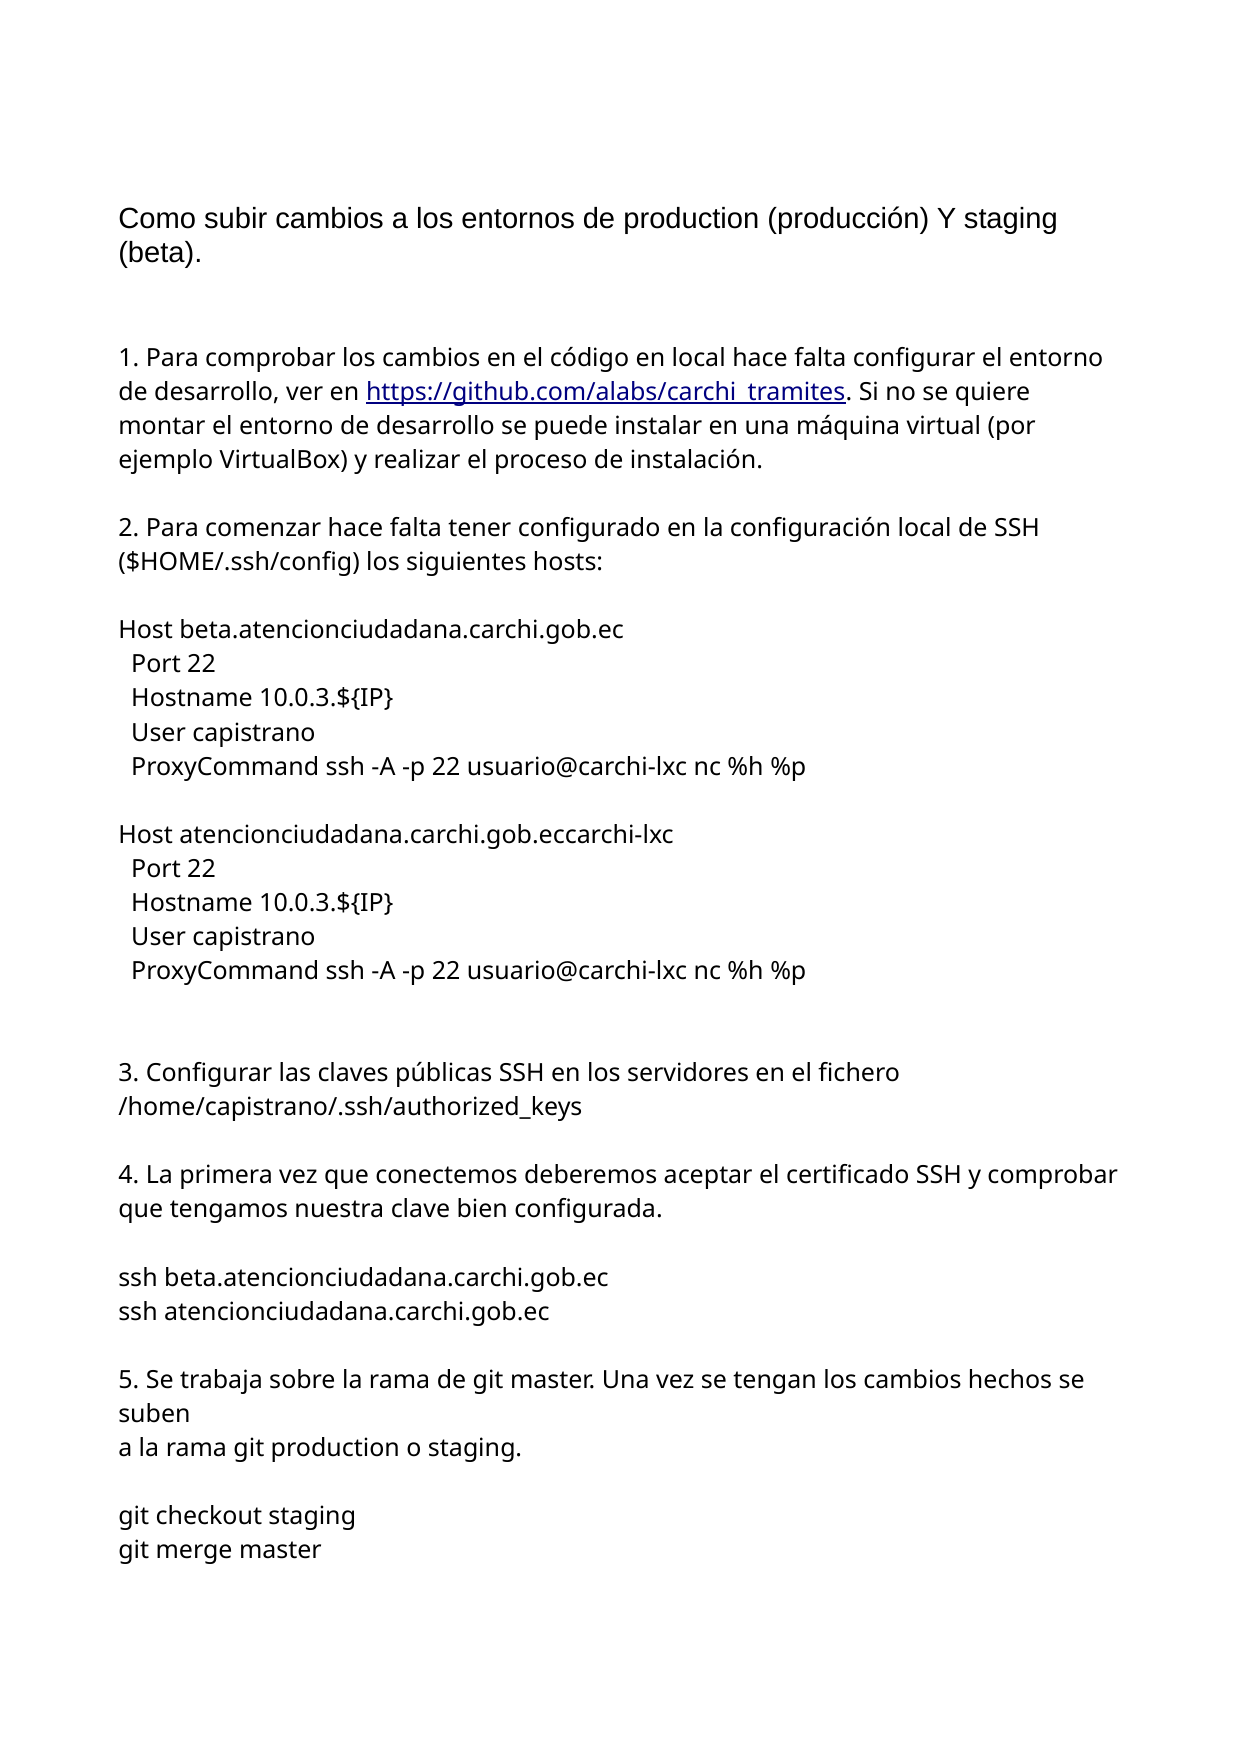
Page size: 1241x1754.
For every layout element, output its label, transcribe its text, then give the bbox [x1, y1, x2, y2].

text 2. Para comenzar hace falta tener configurado en la configuración local de SSH ($HOME/.ssh/config) los siguientes hosts: [118, 510, 1122, 578]
text Hostname 10.0.3.${IP} [118, 884, 1122, 918]
text git checkout staging [118, 1498, 1122, 1532]
text ProxyCommand ssh -A -p 22 usuario@carchi-lxc nc %h %p [118, 953, 1122, 987]
text 4. La primera vez que conectemos deberemos aceptar el certificado SSH y comprobar que tengamos nuestra clave bien configurada. [118, 1157, 1122, 1225]
text Hostname 10.0.3.${IP} [118, 680, 1122, 714]
text Host beta.atencionciudadana.carchi.gob.ec [118, 612, 1122, 646]
text User capistrano [118, 918, 1122, 953]
text ProxyCommand ssh -A -p 22 usuario@carchi-lxc nc %h %p [118, 748, 1122, 782]
text 1. Para comprobar los cambios en el código en local hace falta configurar el entorno de desarrollo, ver en https://github.com/alabs/carchi_tramites. Si no se quiere montar el entorno de desarrollo se puede instalar en una máquina virtual (por ejemplo VirtualBox) y realizar el proceso de instalación. [118, 339, 1122, 476]
text 3. Configurar las claves públicas SSH en los servidores en el fichero /home/capistrano/.ssh/authorized_keys [118, 1055, 1122, 1123]
text a la rama git production o staging. [118, 1429, 1122, 1463]
subtitle Como subir cambios a los entornos de production (producción) Y staging (beta). [118, 201, 1122, 268]
text Port 22 [118, 646, 1122, 680]
text git merge master [118, 1532, 1122, 1566]
text ssh atencionciudadana.carchi.gob.ec [118, 1293, 1122, 1327]
text User capistrano [118, 714, 1122, 748]
text ssh beta.atencionciudadana.carchi.gob.ec [118, 1259, 1122, 1293]
text Port 22 [118, 850, 1122, 884]
text Host atencionciudadana.carchi.gob.eccarchi-lxc [118, 816, 1122, 850]
text 5. Se trabaja sobre la rama de git master. Una vez se tengan los cambios hechos se suben [118, 1361, 1122, 1429]
